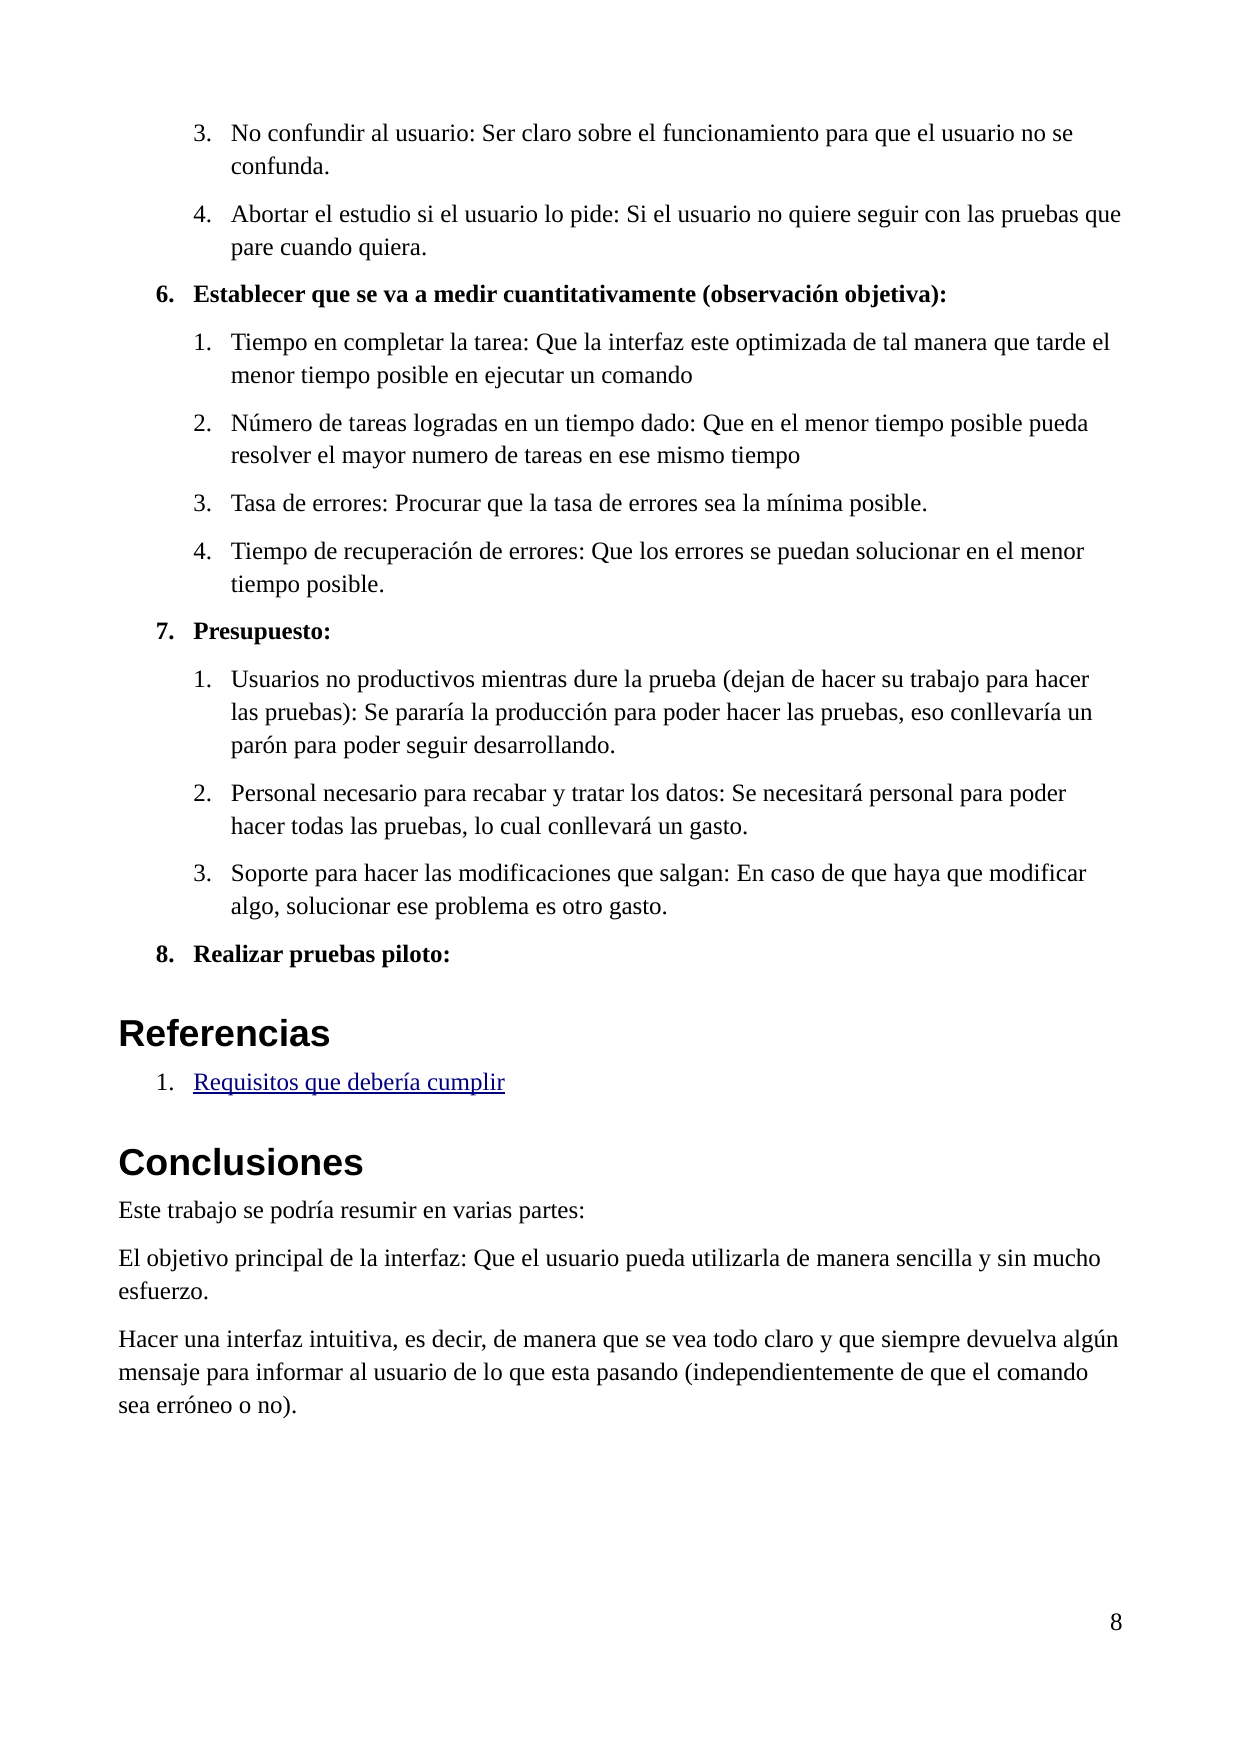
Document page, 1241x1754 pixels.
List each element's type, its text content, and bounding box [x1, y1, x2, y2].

text Hacer una interfaz intuitiva, es decir, de manera que se vea todo claro y que siempre devuelva algún mensaje para informar al usuario de lo que esta pasando (independientemente de que el comando sea erróneo o no). [118, 1324, 1122, 1418]
list Presupuesto: [156, 616, 1122, 645]
subtitle Referencias [118, 1012, 1122, 1055]
list Usuarios no productivos mientras dure la prueba (dejan de hacer su trabajo para hacer las pruebas): Se pararía la producción para poder hacer las pruebas, eso conllevaría un parón para poder seguir desarrollando. [193, 664, 1122, 759]
list No confundir al usuario: Ser claro sobre el funcionamiento para que el usuario no se confunda. [193, 118, 1122, 180]
list Establecer que se va a medir cuantitativamente (observación objetiva): [156, 279, 1122, 308]
list Soporte para hacer las modificaciones que salgan: En caso de que haya que modificar algo, solucionar ese problema es otro gasto. [193, 858, 1122, 920]
list Abortar el estudio si el usuario lo pide: Si el usuario no quiere seguir con las pruebas que pare cuando quiera. [193, 199, 1122, 261]
list Tasa de errores: Procurar que la tasa de errores sea la mínima posible. [193, 488, 1122, 517]
subtitle Conclusiones [118, 1140, 1122, 1183]
list Tiempo de recuperación de errores: Que los errores se puedan solucionar en el menor tiempo posible. [193, 536, 1122, 598]
list Requisitos que debería cumplir [156, 1067, 1122, 1096]
text Este trabajo se podría resumir en varias partes: [118, 1195, 1122, 1224]
list Número de tareas logradas en un tiempo dado: Que en el menor tiempo posible pueda resolver el mayor numero de tareas en ese mismo tiempo [193, 408, 1122, 469]
list Personal necesario para recabar y tratar los datos: Se necesitará personal para poder hacer todas las pruebas, lo cual conllevará un gasto. [193, 778, 1122, 839]
list Realizar pruebas piloto: [156, 939, 1122, 968]
text El objetivo principal de la interfaz: Que el usuario pueda utilizarla de manera sencilla y sin mucho esfuerzo. [118, 1243, 1122, 1305]
list Tiempo en completar la tarea: Que la interfaz este optimizada de tal manera que tarde el menor tiempo posible en ejecutar un comando [193, 327, 1122, 389]
